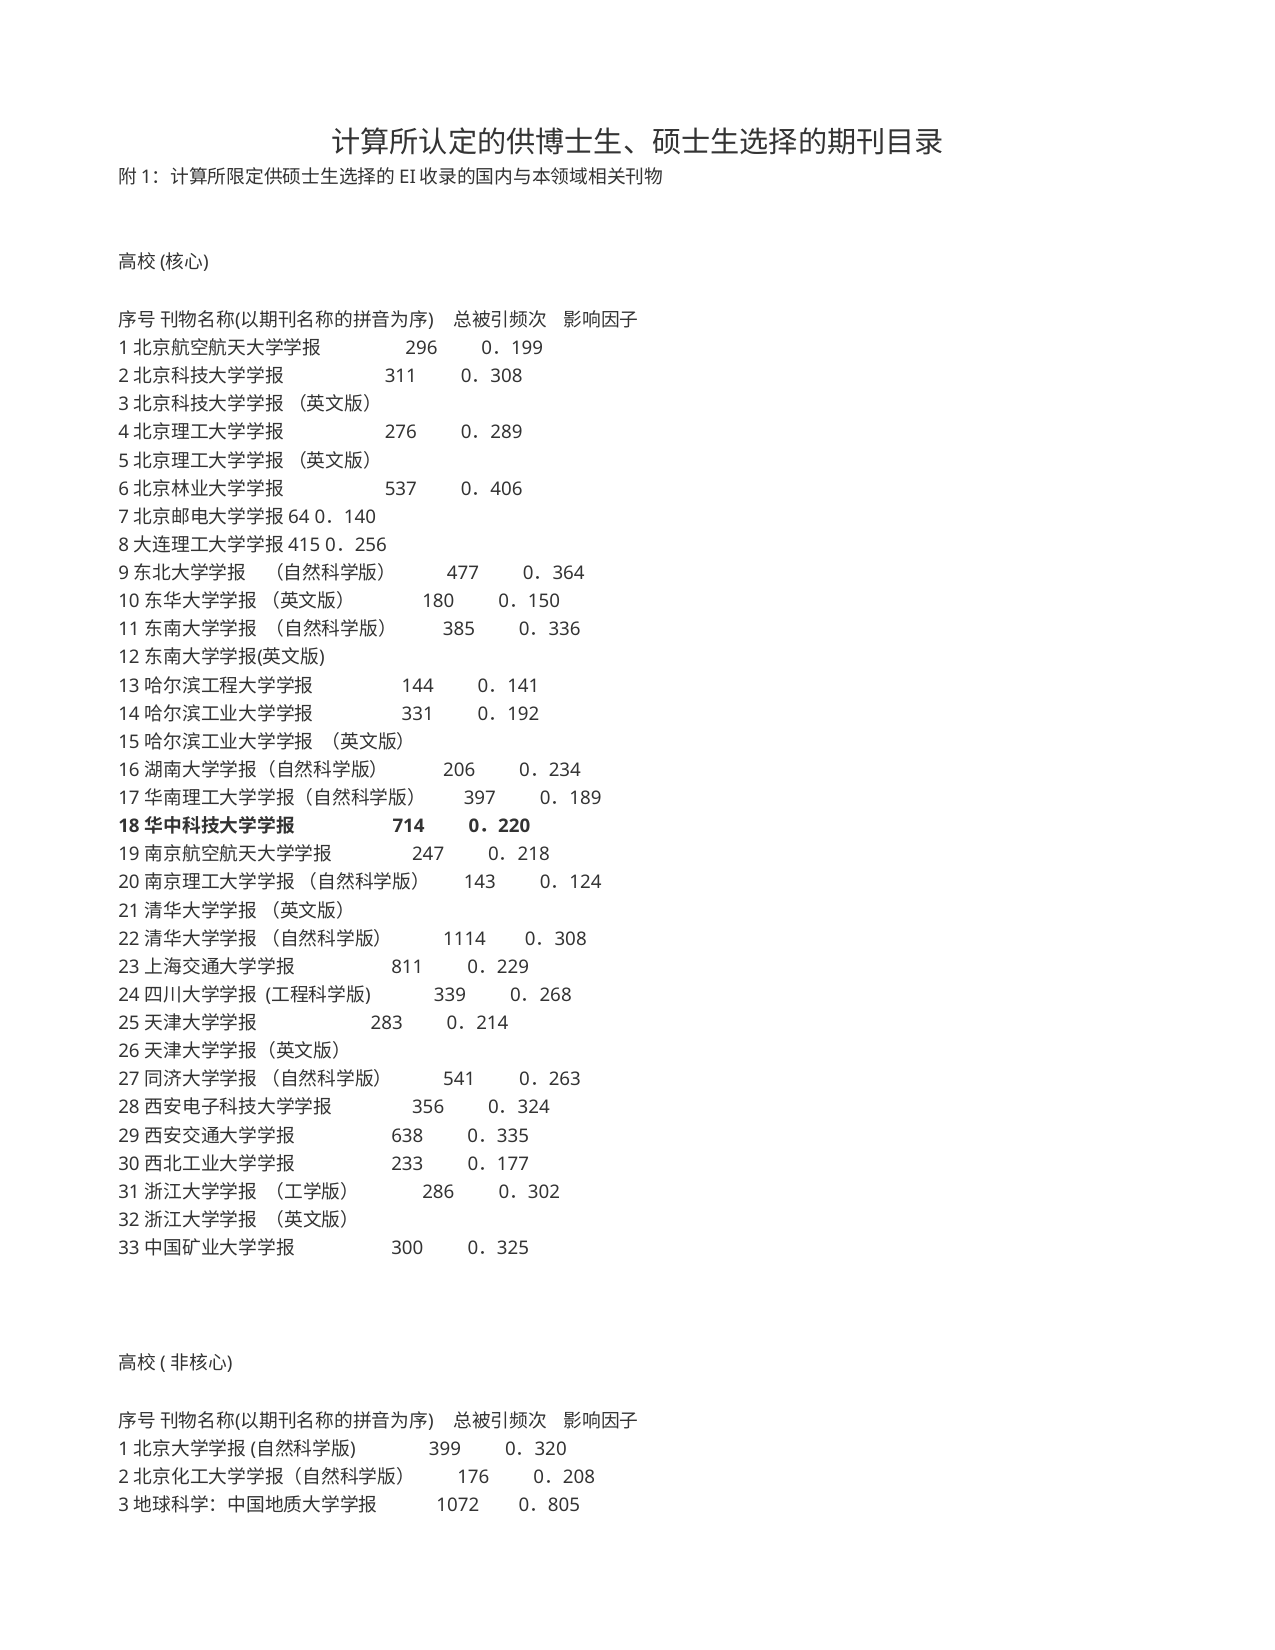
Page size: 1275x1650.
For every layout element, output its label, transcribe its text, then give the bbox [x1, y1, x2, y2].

text 28 西安电子科技大学学报 356 0．324 [118, 1091, 1157, 1119]
text 10 东华大学学报 （英文版） 180 0．150 [118, 585, 1157, 613]
text 1 北京航空航天大学学报 296 0．199 [118, 332, 1157, 360]
text 29 西安交通大学学报 638 0．335 [118, 1119, 1157, 1147]
text 6 北京林业大学学报 537 0．406 [118, 472, 1157, 501]
text 13 哈尔滨工程大学学报 144 0．141 [118, 669, 1157, 697]
text 序号 刊物名称(以期刊名称的拼音为序) 总被引频次 影响因子 [118, 304, 1157, 332]
text 15 哈尔滨工业大学学报 （英文版） [118, 726, 1157, 754]
text 33 中国矿业大学学报 300 0．325 [118, 1232, 1157, 1260]
text 3 北京科技大学学报 （英文版） [118, 388, 1157, 416]
text 高校 (核心) [118, 246, 1157, 274]
text 5 北京理工大学学报 （英文版） [118, 444, 1157, 472]
text 22 清华大学学报 （自然科学版） 1114 0．308 [118, 922, 1157, 951]
text 8 大连理工大学学报 415 0．256 [118, 529, 1157, 557]
text 32 浙江大学学报 （英文版） [118, 1204, 1157, 1232]
text 高校 ( 非核心) [118, 1347, 1157, 1375]
text 11 东南大学学报 （自然科学版） 385 0．336 [118, 613, 1157, 641]
text 26 天津大学学报（英文版） [118, 1035, 1157, 1063]
text 序号 刊物名称(以期刊名称的拼音为序) 总被引频次 影响因子 [118, 1405, 1157, 1433]
text 3 地球科学：中国地质大学学报 1072 0．805 [118, 1489, 1157, 1517]
text 20 南京理工大学学报 （自然科学版） 143 0．124 [118, 866, 1157, 894]
text 16 湖南大学学报（自然科学版） 206 0．234 [118, 754, 1157, 782]
text 附1：计算所限定供硕士生选择的EI收录的国内与本领域相关刊物 [118, 160, 1157, 188]
text 25 天津大学学报 283 0．214 [118, 1007, 1157, 1035]
text 2 北京科技大学学报 311 0．308 [118, 360, 1157, 388]
text 1 北京大学学报 (自然科学版) 399 0．320 [118, 1433, 1157, 1461]
text 30 西北工业大学学报 233 0．177 [118, 1147, 1157, 1176]
text 21 清华大学学报 （英文版） [118, 894, 1157, 922]
text 27 同济大学学报 （自然科学版） 541 0．263 [118, 1063, 1157, 1091]
text 9 东北大学学报 （自然科学版） 477 0．364 [118, 557, 1157, 585]
text 14 哈尔滨工业大学学报 331 0．192 [118, 697, 1157, 726]
text 7 北京邮电大学学报 64 0．140 [118, 501, 1157, 529]
text 24 四川大学学报 (工程科学版) 339 0．268 [118, 979, 1157, 1007]
text 23 上海交通大学学报 811 0．229 [118, 951, 1157, 979]
text 18 华中科技大学学报 714 0．220 [118, 810, 1157, 838]
text 4 北京理工大学学报 276 0．289 [118, 416, 1157, 444]
text 12 东南大学学报(英文版) [118, 641, 1157, 669]
text 计算所认定的供博士生、硕士生选择的期刊目录 [118, 118, 1157, 160]
text 31 浙江大学学报 （工学版） 286 0．302 [118, 1176, 1157, 1204]
text 2 北京化工大学学报（自然科学版） 176 0．208 [118, 1461, 1157, 1489]
text 19 南京航空航天大学学报 247 0．218 [118, 838, 1157, 866]
text 17 华南理工大学学报（自然科学版） 397 0．189 [118, 782, 1157, 810]
